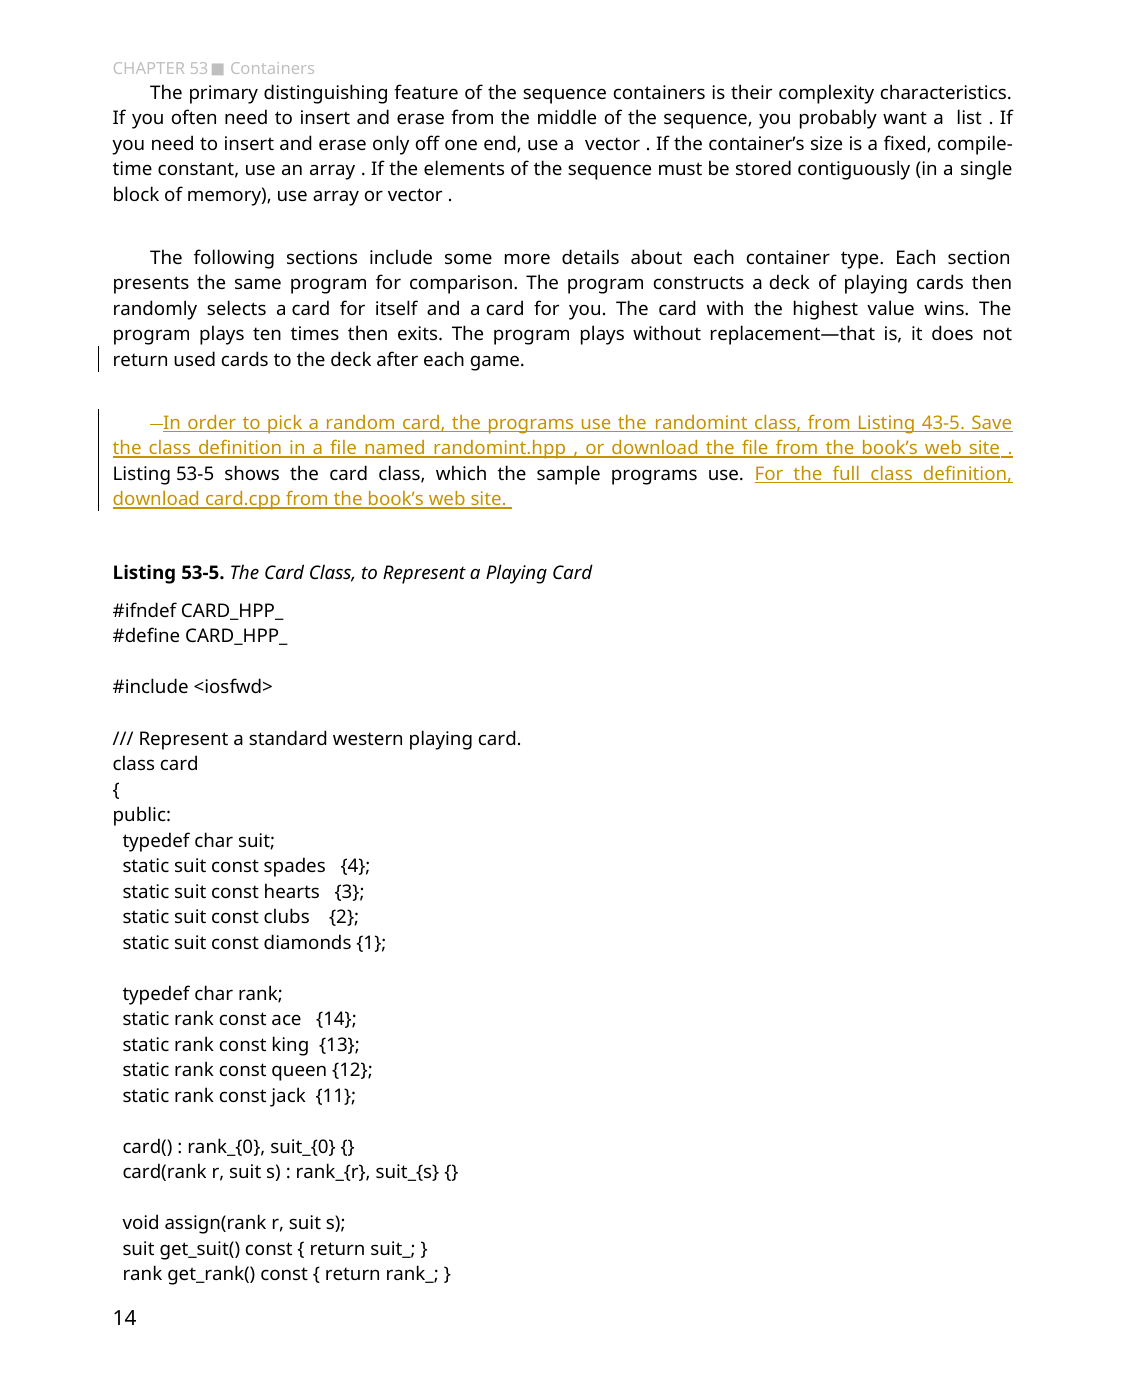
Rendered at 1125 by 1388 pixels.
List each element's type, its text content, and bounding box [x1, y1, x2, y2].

text static suit const spades {4}; [112, 852, 1012, 878]
text suit get_suit() const { return suit_; } [112, 1235, 1012, 1261]
text The following sections include some more details about each container type. Each section presents the same program for comparison. The program constructs a deck of playing cards then randomly selects a card for itself and a card for you. The card with the highest value wins. The program plays ten times then exits. The program plays without replacement—that is, it does not return used cards to the deck after each game. [112, 244, 1012, 372]
text rank get_rank() const { return rank_; } [112, 1261, 1012, 1286]
text class card [112, 750, 1012, 776]
text void assign(rank r, suit s); [112, 1210, 1012, 1235]
text card() : rank_{0}, suit_{0} {} [112, 1133, 1012, 1159]
text typedef char rank; [112, 980, 1012, 1006]
text /// Represent a standard western playing card. [112, 725, 1012, 750]
text { [112, 776, 1012, 801]
text static rank const king {13}; [112, 1031, 1012, 1057]
text In order to pick a random card, the programs use the randomint class, from Listing 43-5. Save the class definition in a file named randomint.hpp , or download the file from the book’s web site . [112, 409, 1012, 456]
text The primary distinguishing feature of the sequence containers is their complexity characteristics. If you often need to insert and erase from the middle of the sequence, you probably want a list . If you need to insert and erase only off one end, use a vector . If the container’s size is a fixed, compile-time constant, use an array . If the elements of the sequence must be stored contiguously (in a single block of memory), use array or vector . [112, 79, 1012, 207]
text static suit const clubs {2}; [112, 903, 1012, 929]
text Listing 53-5. The Card Class, to Represent a Playing Card [112, 559, 1012, 585]
text static rank const queen {12}; [112, 1057, 1012, 1082]
text static rank const ace {14}; [112, 1006, 1012, 1031]
text #ifndef CARD_HPP_ [112, 597, 1012, 623]
text card(rank r, suit s) : rank_{r}, suit_{s} {} [112, 1159, 1012, 1184]
text typedef char suit; [112, 827, 1012, 852]
text #include <iosfwd> [112, 674, 1012, 699]
text static suit const hearts {3}; [112, 878, 1012, 903]
text static rank const jack {11}; [112, 1082, 1012, 1108]
text Listing 53-5 shows the card class, which the sample programs use. For the full class definition, download card.cpp from the book’s web site. [112, 457, 1012, 511]
text public: [112, 801, 1012, 827]
text #define CARD_HPP_ [112, 623, 1012, 648]
text static suit const diamonds {1}; [112, 929, 1012, 954]
